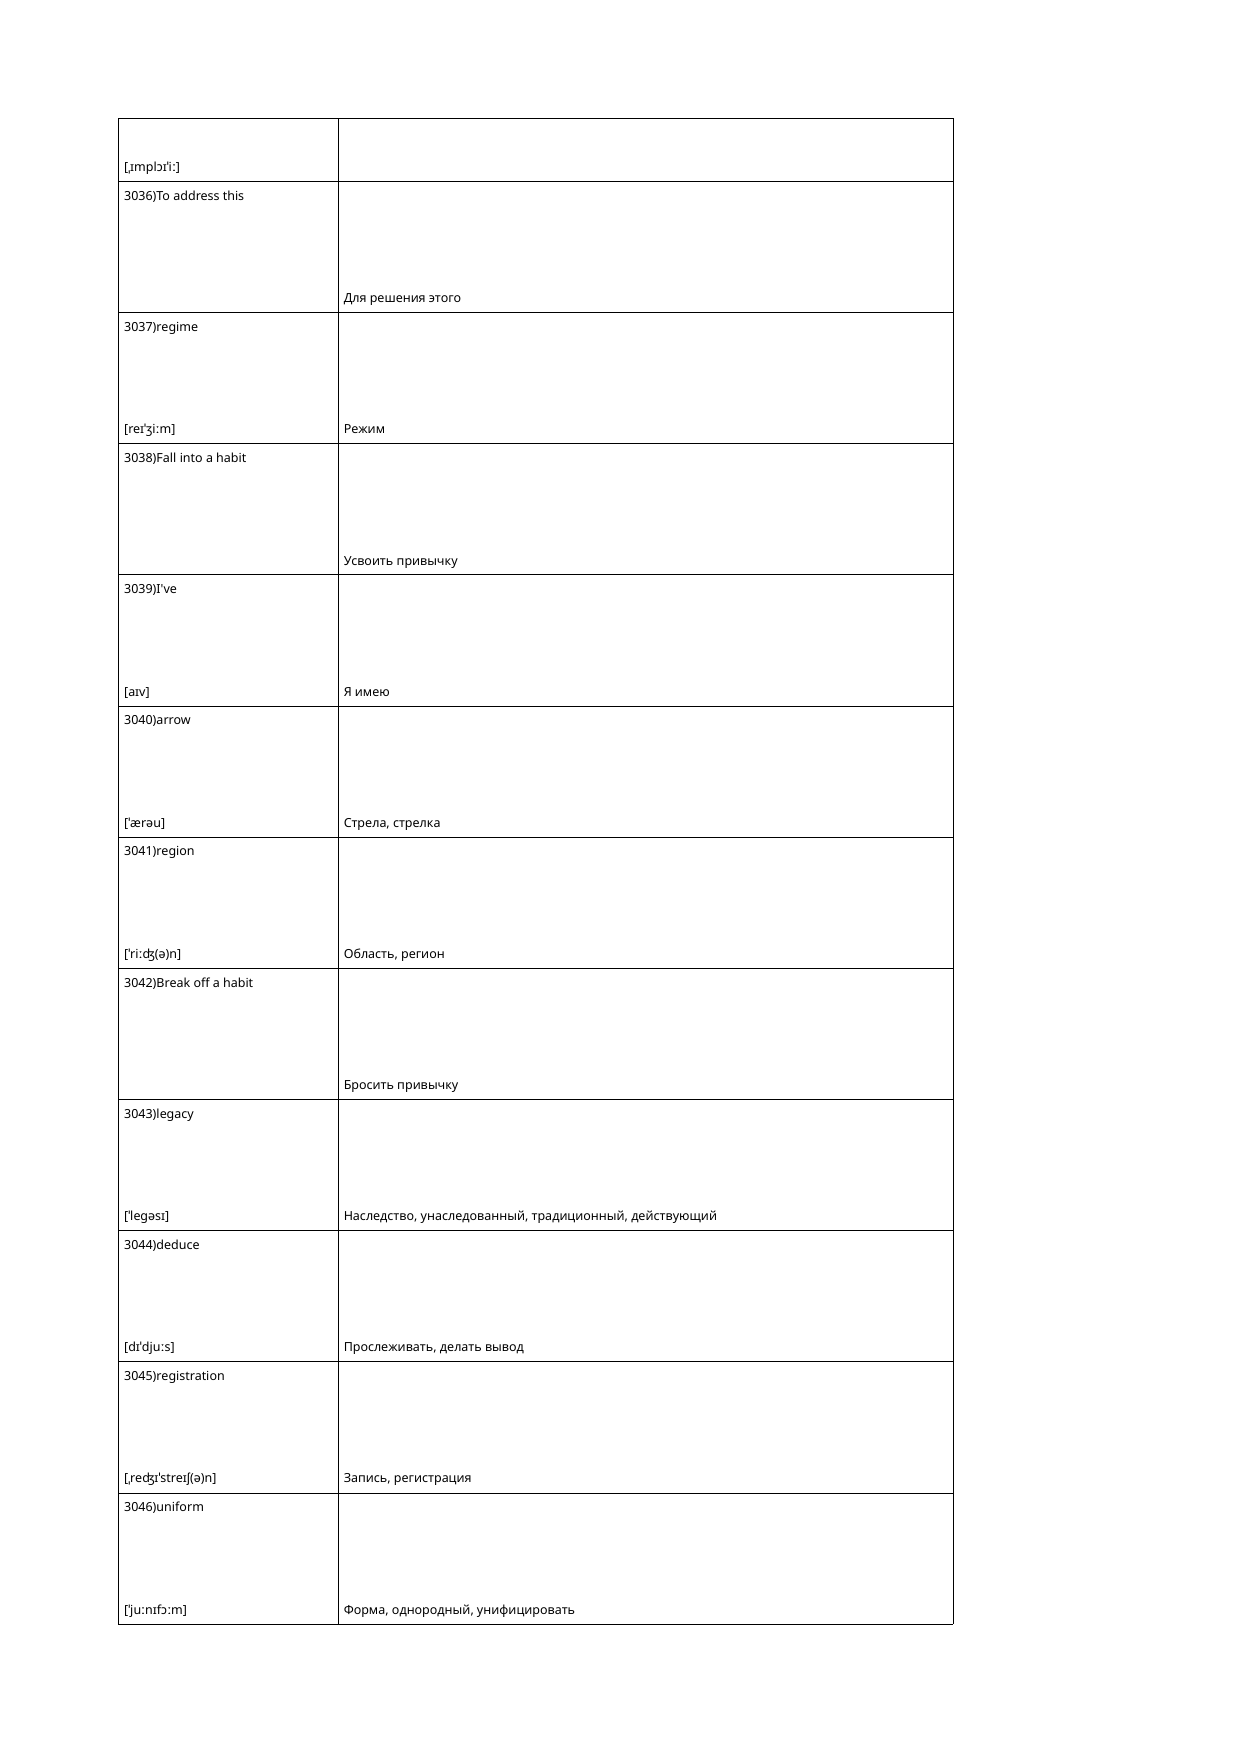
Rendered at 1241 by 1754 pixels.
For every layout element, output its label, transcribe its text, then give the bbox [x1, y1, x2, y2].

table_cell Для решения этого [339, 182, 953, 312]
table_cell 3039)I've [aɪv] [119, 575, 338, 706]
table_cell 3042)Break off a habit [119, 969, 338, 1099]
table_cell 3041)region [ˈriːʤ(ə)n] [119, 838, 338, 968]
table_cell 3040)arrow [ˈærəu] [119, 707, 338, 837]
table_cell 3044)deduce [dɪˈdjuːs] [119, 1231, 338, 1361]
table_cell Стрела, стрелка [339, 707, 953, 837]
table_cell Запись, регистрация [339, 1362, 953, 1492]
table_cell [ˌɪmplɔɪˈiː] [119, 119, 338, 181]
table_cell Я имею [339, 575, 953, 706]
table_cell Бросить привычку [339, 969, 953, 1099]
table_cell Режим [339, 313, 953, 443]
table_cell Усвоить привычку [339, 444, 953, 574]
table_cell Наследство, унаследованный, традиционный, действующий [339, 1100, 953, 1230]
table_cell [339, 119, 953, 181]
table_cell Область, регион [339, 838, 953, 968]
table_cell 3037)regime [reɪˈʒiːm] [119, 313, 338, 443]
table_cell 3043)legacy [ˈlegəsɪ] [119, 1100, 338, 1230]
table_cell 3036)To address this [119, 182, 338, 312]
table_cell Форма, однородный, унифицировать [339, 1494, 953, 1623]
table_cell 3046)uniform [ˈjuːnɪfɔːm] [119, 1494, 338, 1623]
table_cell 3038)Fall into a habit [119, 444, 338, 574]
table_cell Прослеживать, делать вывод [339, 1231, 953, 1361]
table_cell 3045)registration [ˌreʤɪˈstreɪʃ(ə)n] [119, 1362, 338, 1492]
